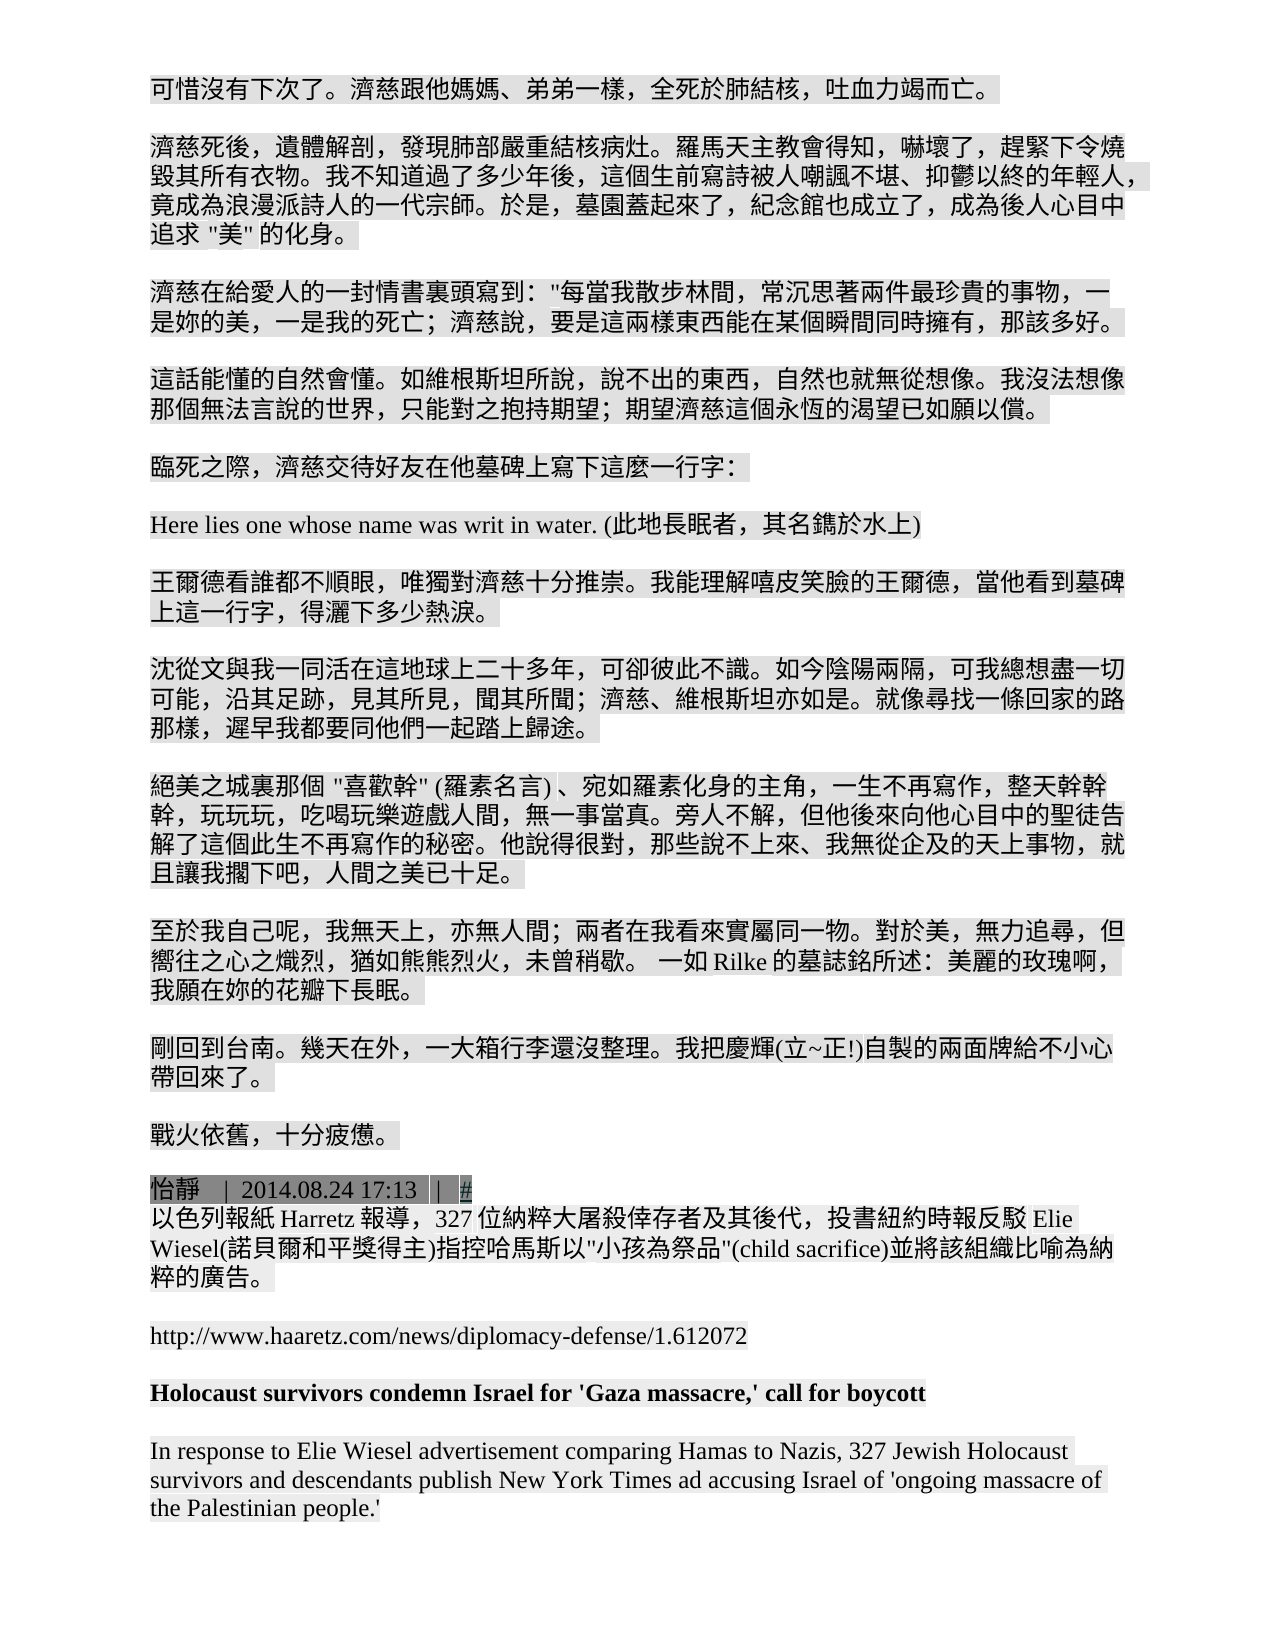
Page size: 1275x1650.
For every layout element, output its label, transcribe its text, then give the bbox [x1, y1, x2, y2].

text 這兩張是周六的照片，我拍的。至於我自己，小慧那邊好像有。(首頁日後會補上) 日頭赤燄，套句北島的詩，就像後腦勺頂了一把槍。還好啟承送我一個太陽眼鏡。別以為是王家衛也來靜站。不是王家衛，也不是徐克徐老怪，而是董事長。 戴這眼鏡有個好處，避免與人視線直接接觸。我發現，過往路人好像比較敢往我這邊看，因為他看不到我其實也在看他。 人物方面，我認識慶輝，其他兩位女生之前都見過，但不曾深談。 那位外國女孩據小慧說來自肯亞，定居在土耳其，也是從台南上來。很活潑。我看她對往來行人車輛好像猛揮巴勒斯坦的旗子。她半途加入，活蹦亂跳站到我身邊，我覺得有點擠，就挪出空位給她，自己跑到隊伍的最外側。五點多她就坐車走了，本想請她寫點東西，但已回國。下回吧。小慧若留有連絡方法，同時不妨也請她和另一位女士看要不要寫。 慶輝之前寫信跟我要過小冊子，彼此通過幾封信。我跟他說，你跟我爸同名，不簡單哦。但這還不夠希奇，學姊有個學生跟我爸不但同名而且還同姓。我有交待學姊下回點名點到他時要有禮貌，長輩的名字可不是隨便可以直接亂喊的。 至於周六頭一次來靜站的這位慶輝(立~正!)，我待會問問他，看他有無意願寫點活動心得。 警察杯杯這回有來給董事長捧場了，十分感謝，謝謝配合，謝謝警察杯杯的加油打氣。 回程在途中見到保六的車。我現在才明白大家講的保六是什麼意思，車邊上有寫，好像是什麼保安第六縱隊之類。 公路縱橫，南北往來十分疲憊，靜站反而像在休息。 昨天夜裏醒來，延續日間思緒，不知為何一直想到濟慈。論作品，R.M.Rilke 我給排第一，但若論心靈遠近，濟慈的身影就住在我心裡，始終不曾散去。想到他，我便說不清自己是憂鬱還是歡喜了。 濟慈曾對友人說，他一生飄泊，最讓他感到快樂的一個經驗便是看著花兒慢慢長大、燦爛。 臨死前幾天，病痛加劇，氣力已近衰竭，他在筆記上寫下："美麗的花似乎也開在我身上了"。 濟慈為了養病，離開氣候陰沉不見天日的倫敦，來到豔陽天的義大利，同時也不得不離開心上人，告之會努力養病、努力寫作賺錢，下次回來，兩人世界將是永恆，不再分離。 可惜沒有下次了。濟慈跟他媽媽、弟弟一樣，全死於肺結核，吐血力竭而亡。 濟慈死後，遺體解剖，發現肺部嚴重結核病灶。羅馬天主教會得知，嚇壞了，趕緊下令燒毀其所有衣物。我不知道過了多少年後，這個生前寫詩被人嘲諷不堪、抑鬱以終的年輕人，竟成為浪漫派詩人的一代宗師。於是，墓園蓋起來了，紀念館也成立了，成為後人心目中追求 "美" 的化身。 濟慈在給愛人的一封情書裏頭寫到："每當我散步林間，常沉思著兩件最珍貴的事物，一是妳的美，一是我的死亡；濟慈說，要是這兩樣東西能在某個瞬間同時擁有，那該多好。 這話能懂的自然會懂。如維根斯坦所說，說不出的東西，自然也就無從想像。我沒法想像那個無法言說的世界，只能對之抱持期望；期望濟慈這個永恆的渴望已如願以償。 臨死之際，濟慈交待好友在他墓碑上寫下這麼一行字： Here lies one whose name was writ in water. (此地長眠者，其名鐫於水上) 王爾德看誰都不順眼，唯獨對濟慈十分推崇。我能理解嘻皮笑臉的王爾德，當他看到墓碑上這一行字，得灑下多少熱淚。 沈從文與我一同活在這地球上二十多年，可卻彼此不識。如今陰陽兩隔，可我總想盡一切可能，沿其足跡，見其所見，聞其所聞；濟慈、維根斯坦亦如是。就像尋找一條回家的路那樣，遲早我都要同他們一起踏上歸途。 絕美之城裏那個 "喜歡幹" (羅素名言) 、宛如羅素化身的主角，一生不再寫作，整天幹幹幹，玩玩玩，吃喝玩樂遊戲人間，無一事當真。旁人不解，但他後來向他心目中的聖徒告解了這個此生不再寫作的秘密。他說得很對，那些說不上來、我無從企及的天上事物，就且讓我擱下吧，人間之美已十足。 至於我自己呢，我無天上，亦無人間；兩者在我看來實屬同一物。對於美，無力追尋，但嚮往之心之熾烈，猶如熊熊烈火，未曾稍歇。 一如Rilke的墓誌銘所述：美麗的玫瑰啊，我願在妳的花瓣下長眠。 剛回到台南。幾天在外，一大箱行李還沒整理。我把慶輝(立~正!)自製的兩面牌給不小心帶回來了。 戰火依舊，十分疲憊。 [150, 75, 1125, 1150]
text 以色列報紙Harretz報導，327位納粹大屠殺倖存者及其後代，投書紐約時報反駁Elie Wiesel(諾貝爾和平獎得主)指控哈馬斯以"小孩為祭品"(child sacrifice)並將該組織比喻為納粹的廣告。 http://www.haaretz.com/news/diplomacy-defense/1.612072 Holocaust survivors condemn Israel for 'Gaza massacre,' call for boycott In response to Elie Wiesel advertisement comparing Hamas to Nazis, 327 Jewish Holocaust survivors and descendants publish New York Times ad accusing Israel of 'ongoing massacre of the Palestinian people.' [150, 1204, 1125, 1551]
text 怡靜 | 2014.08.24 17:13 | # [150, 1175, 1125, 1204]
